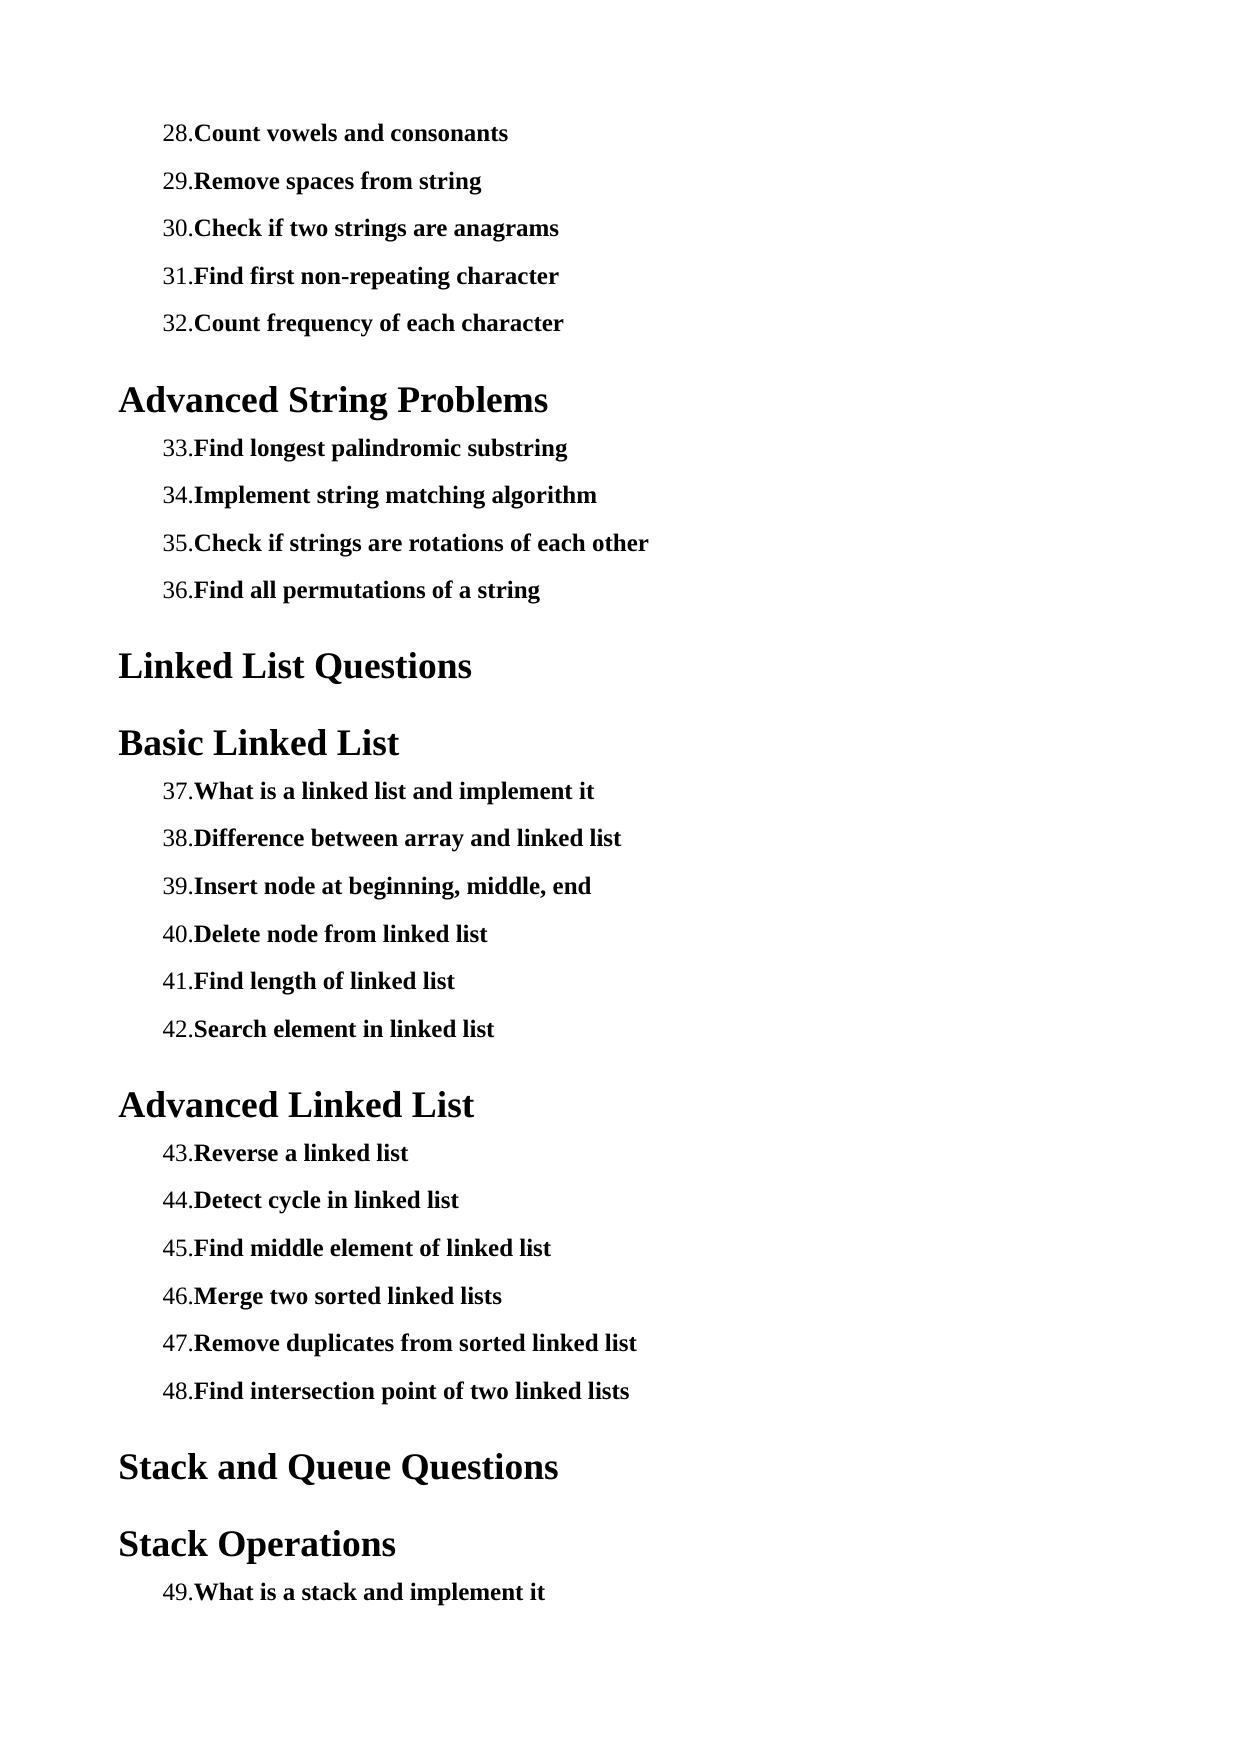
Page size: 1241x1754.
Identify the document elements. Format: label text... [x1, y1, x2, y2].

list What is a stack and implement it [162, 1577, 1122, 1605]
list Implement string matching algorithm [162, 480, 1122, 509]
list Remove duplicates from sorted linked list [162, 1328, 1122, 1357]
list Remove spaces from string [162, 166, 1122, 194]
list Delete node from linked list [162, 919, 1122, 947]
list Search element in linked list [162, 1014, 1122, 1043]
list Find all permutations of a string [162, 575, 1122, 604]
subtitle Advanced Linked List [118, 1082, 1122, 1126]
subtitle Stack Operations [118, 1521, 1122, 1564]
list Insert node at beginning, middle, end [162, 871, 1122, 900]
subtitle Advanced String Problems [118, 377, 1122, 420]
list Find longest palindromic substring [162, 433, 1122, 461]
list Find intersection point of two linked lists [162, 1376, 1122, 1405]
list What is a linked list and implement it [162, 776, 1122, 805]
list Merge two sorted linked lists [162, 1281, 1122, 1309]
list Count frequency of each character [162, 308, 1122, 337]
list Detect cycle in linked list [162, 1186, 1122, 1214]
list Find length of linked list [162, 966, 1122, 995]
list Check if strings are rotations of each other [162, 528, 1122, 557]
list Find middle element of linked list [162, 1233, 1122, 1262]
list Check if two strings are anagrams [162, 213, 1122, 242]
subtitle Basic Linked List [118, 720, 1122, 763]
subtitle Linked List Questions [118, 644, 1122, 687]
subtitle Stack and Queue Questions [118, 1444, 1122, 1488]
list Find first non-repeating character [162, 261, 1122, 290]
list Reverse a linked list [162, 1138, 1122, 1167]
list Count vowels and consonants [162, 118, 1122, 147]
list Difference between array and linked list [162, 823, 1122, 852]
